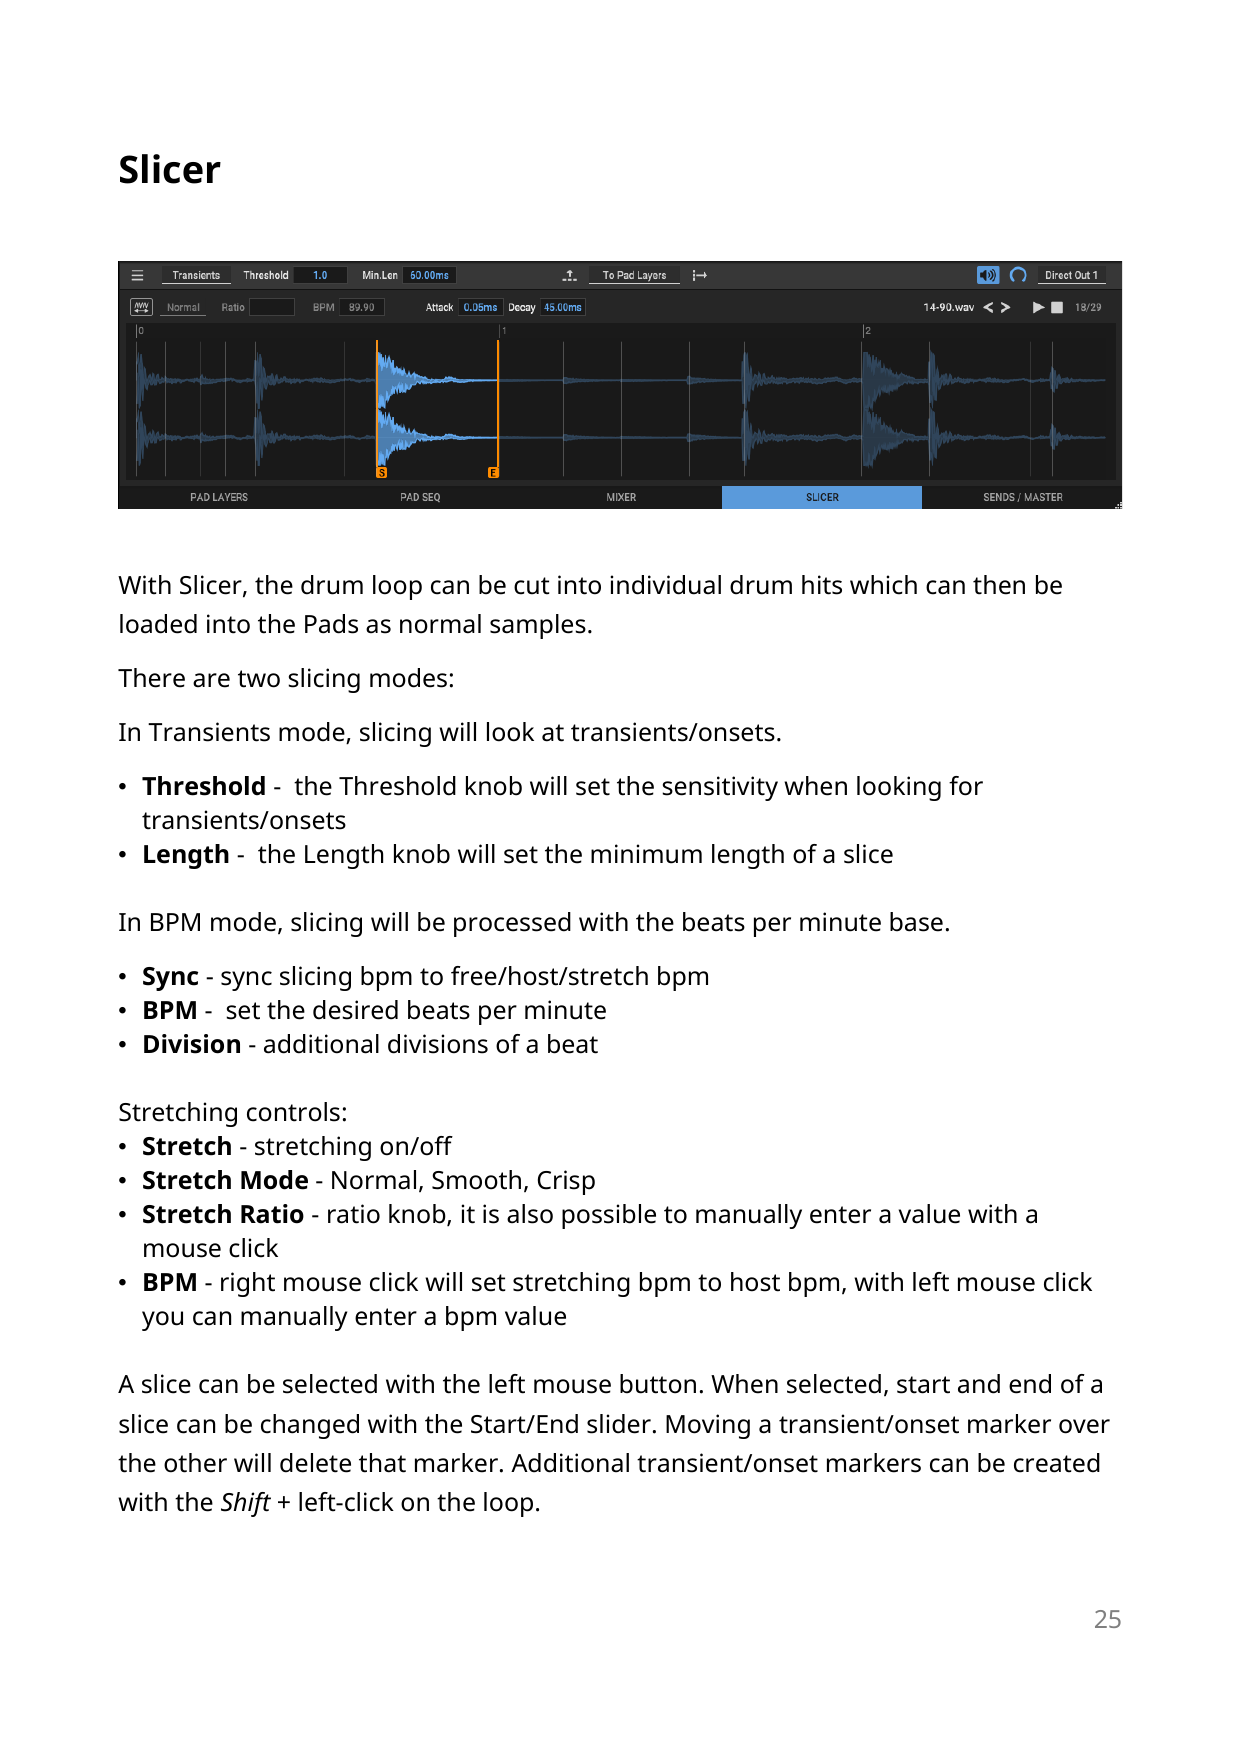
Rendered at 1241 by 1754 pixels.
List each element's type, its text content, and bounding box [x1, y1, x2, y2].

list Stretch Ratio - ratio knob, it is also possible to manually enter a value with a mouse click [118, 1197, 1122, 1265]
list Stretch - stretching on/off [118, 1129, 1122, 1163]
text Stretching controls: [118, 1094, 1122, 1129]
text With Slicer, the drum loop can be cut into individual drum hits which can then be loaded into the Pads as normal samples. [118, 568, 1122, 641]
picture [118, 261, 1123, 509]
text In Transients mode, slicing will look at transients/onsets. [118, 714, 1122, 749]
text There are two slicing modes: [118, 661, 1122, 695]
list Division - additional divisions of a beat [118, 1026, 1122, 1061]
text A slice can be selected with the left mouse button. When selected, start and end of a slice can be changed with the Start/End slider. Moving a transient/onset marker over the other will delete that marker. Additional transient/onset markers can be created with the Shift + left-click on the loop. [118, 1367, 1122, 1519]
subtitle Slicer [118, 143, 1122, 195]
list Threshold - the Threshold knob will set the sensitivity when looking for transients/onsets [118, 768, 1122, 836]
list BPM - set the desired beats per minute [118, 992, 1122, 1026]
list Stretch Mode - Normal, Smooth, Crisp [118, 1163, 1122, 1197]
list BPM - right mouse click will set stretching bpm to host bpm, with left mouse click you can manually enter a bpm value [118, 1265, 1122, 1333]
list Length - the Length knob will set the minimum length of a slice [118, 836, 1122, 871]
list Sync - sync slicing bpm to free/host/stretch bpm [118, 958, 1122, 992]
text In BPM mode, slicing will be processed with the beats per minute base. [118, 904, 1122, 939]
